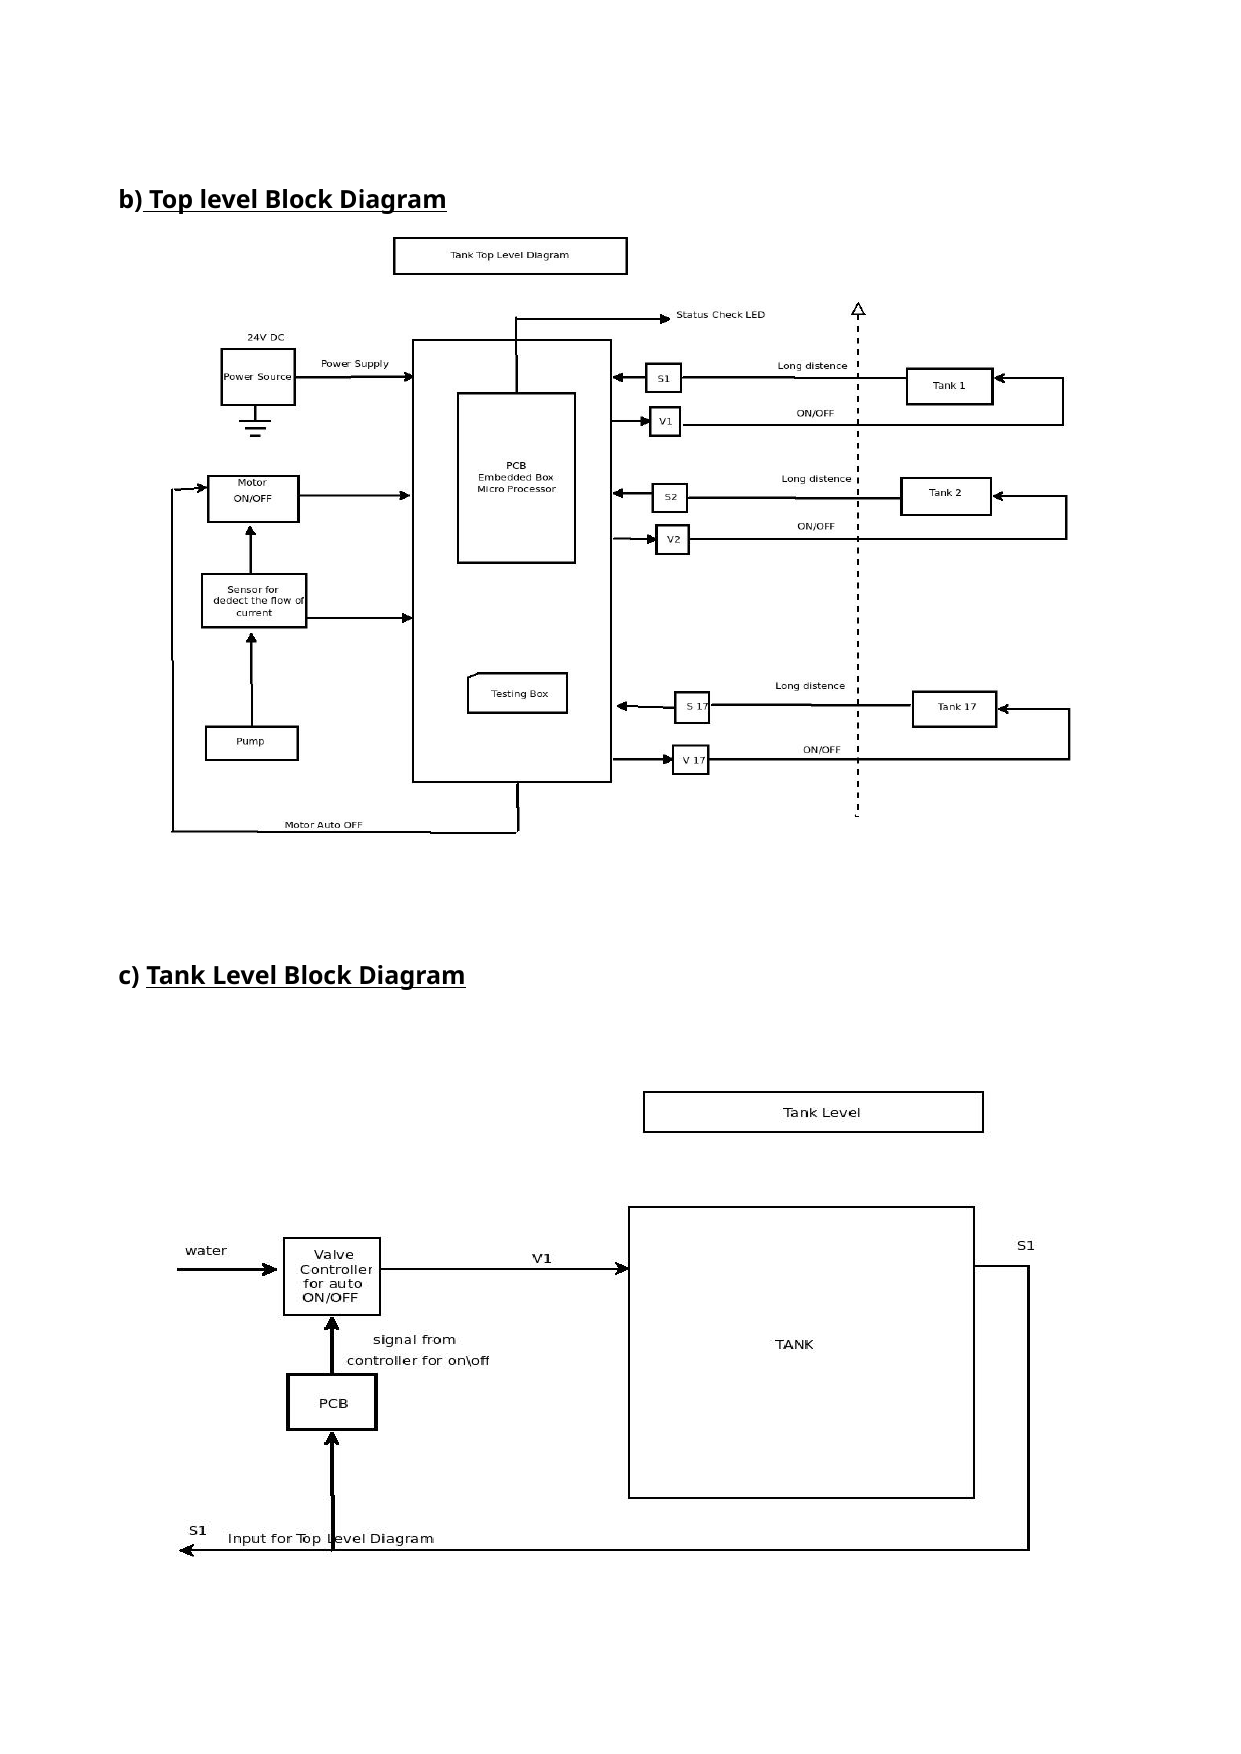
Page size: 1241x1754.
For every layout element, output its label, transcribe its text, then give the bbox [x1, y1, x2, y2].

picture [175, 1091, 1037, 1557]
text b) Top level Block Diagram [118, 182, 1122, 216]
text c) Tank Level Block Diagram [118, 958, 1122, 992]
picture [169, 237, 1071, 841]
